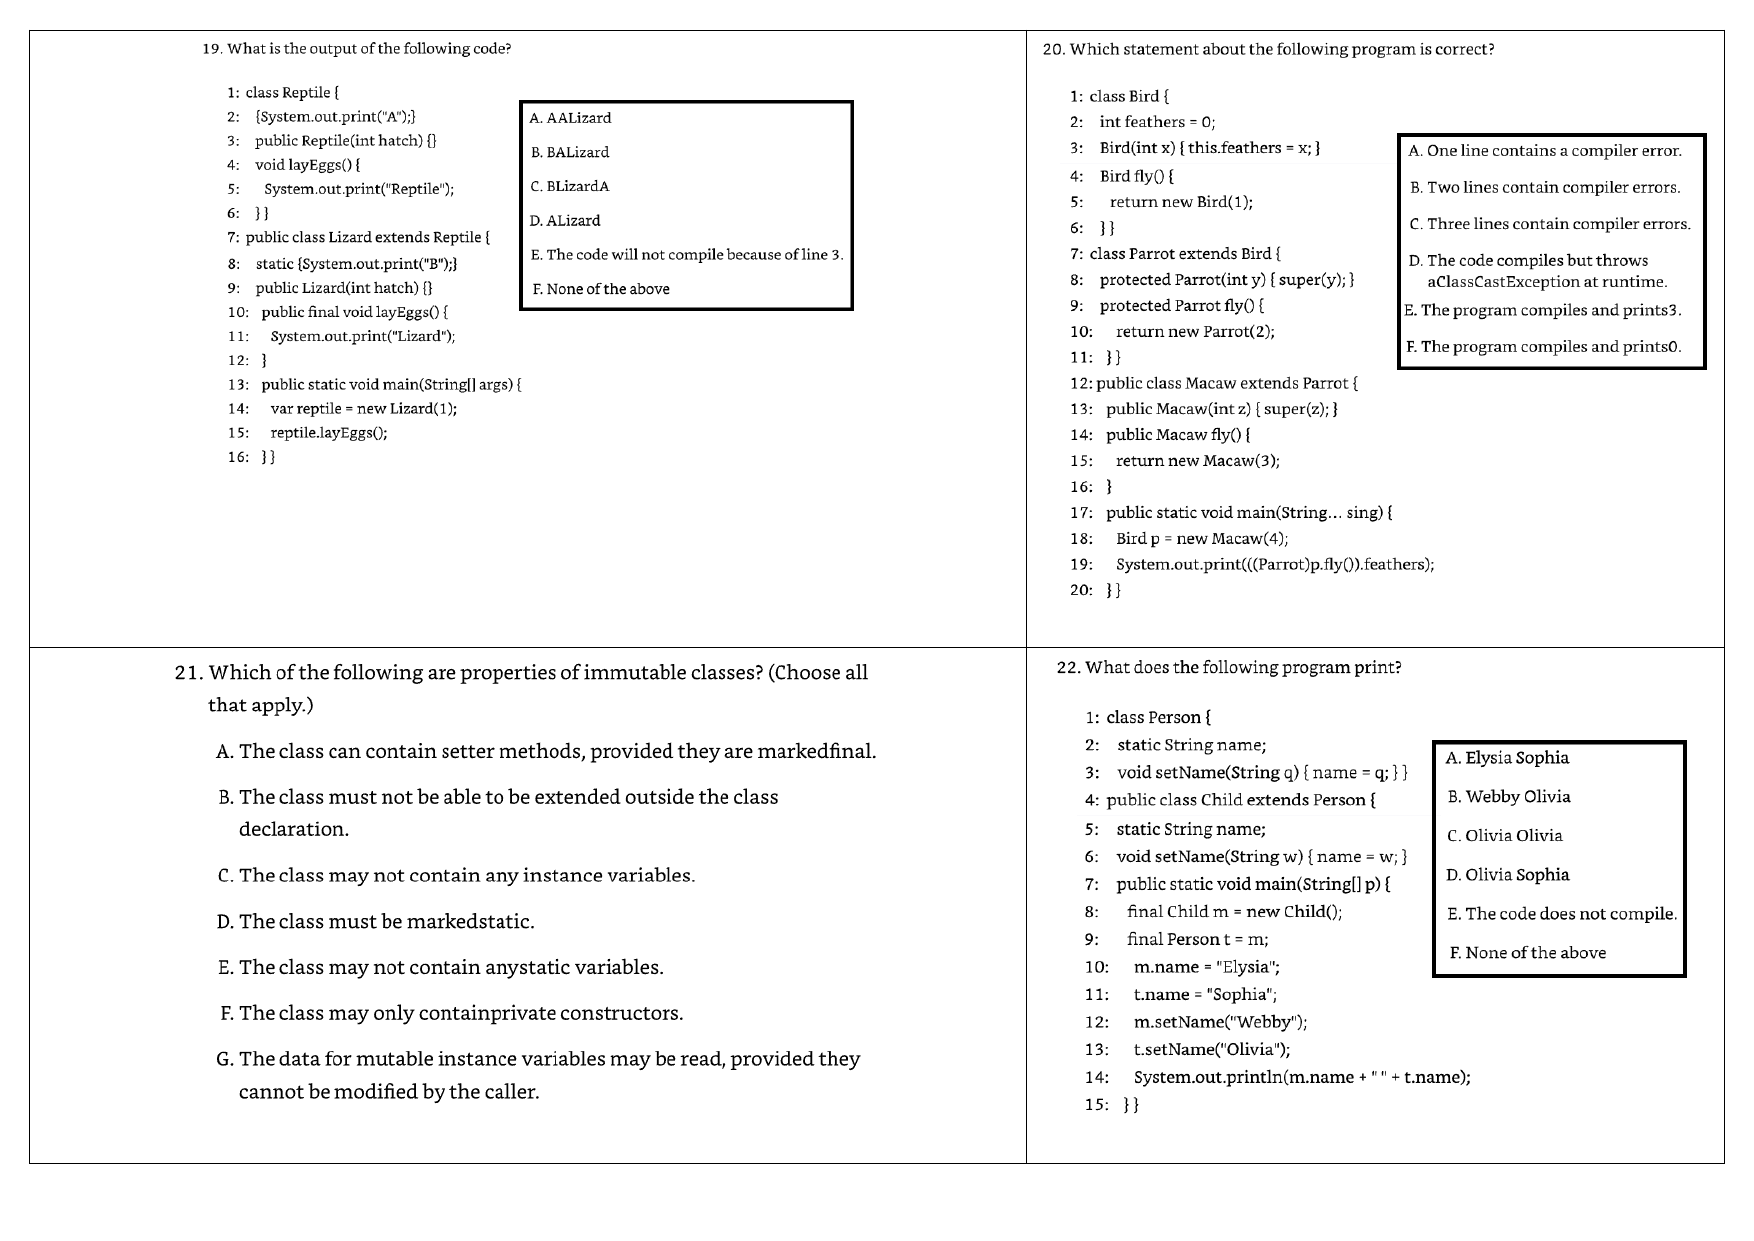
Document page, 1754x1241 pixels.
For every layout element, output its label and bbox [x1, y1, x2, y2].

table_cell [1027, 31, 1724, 647]
table_cell [1027, 648, 1724, 1163]
table_cell [30, 31, 1026, 647]
table_cell [30, 648, 1026, 1163]
picture [166, 653, 890, 1109]
picture [195, 36, 861, 476]
picture [1050, 653, 1701, 1129]
picture [1035, 36, 1716, 613]
